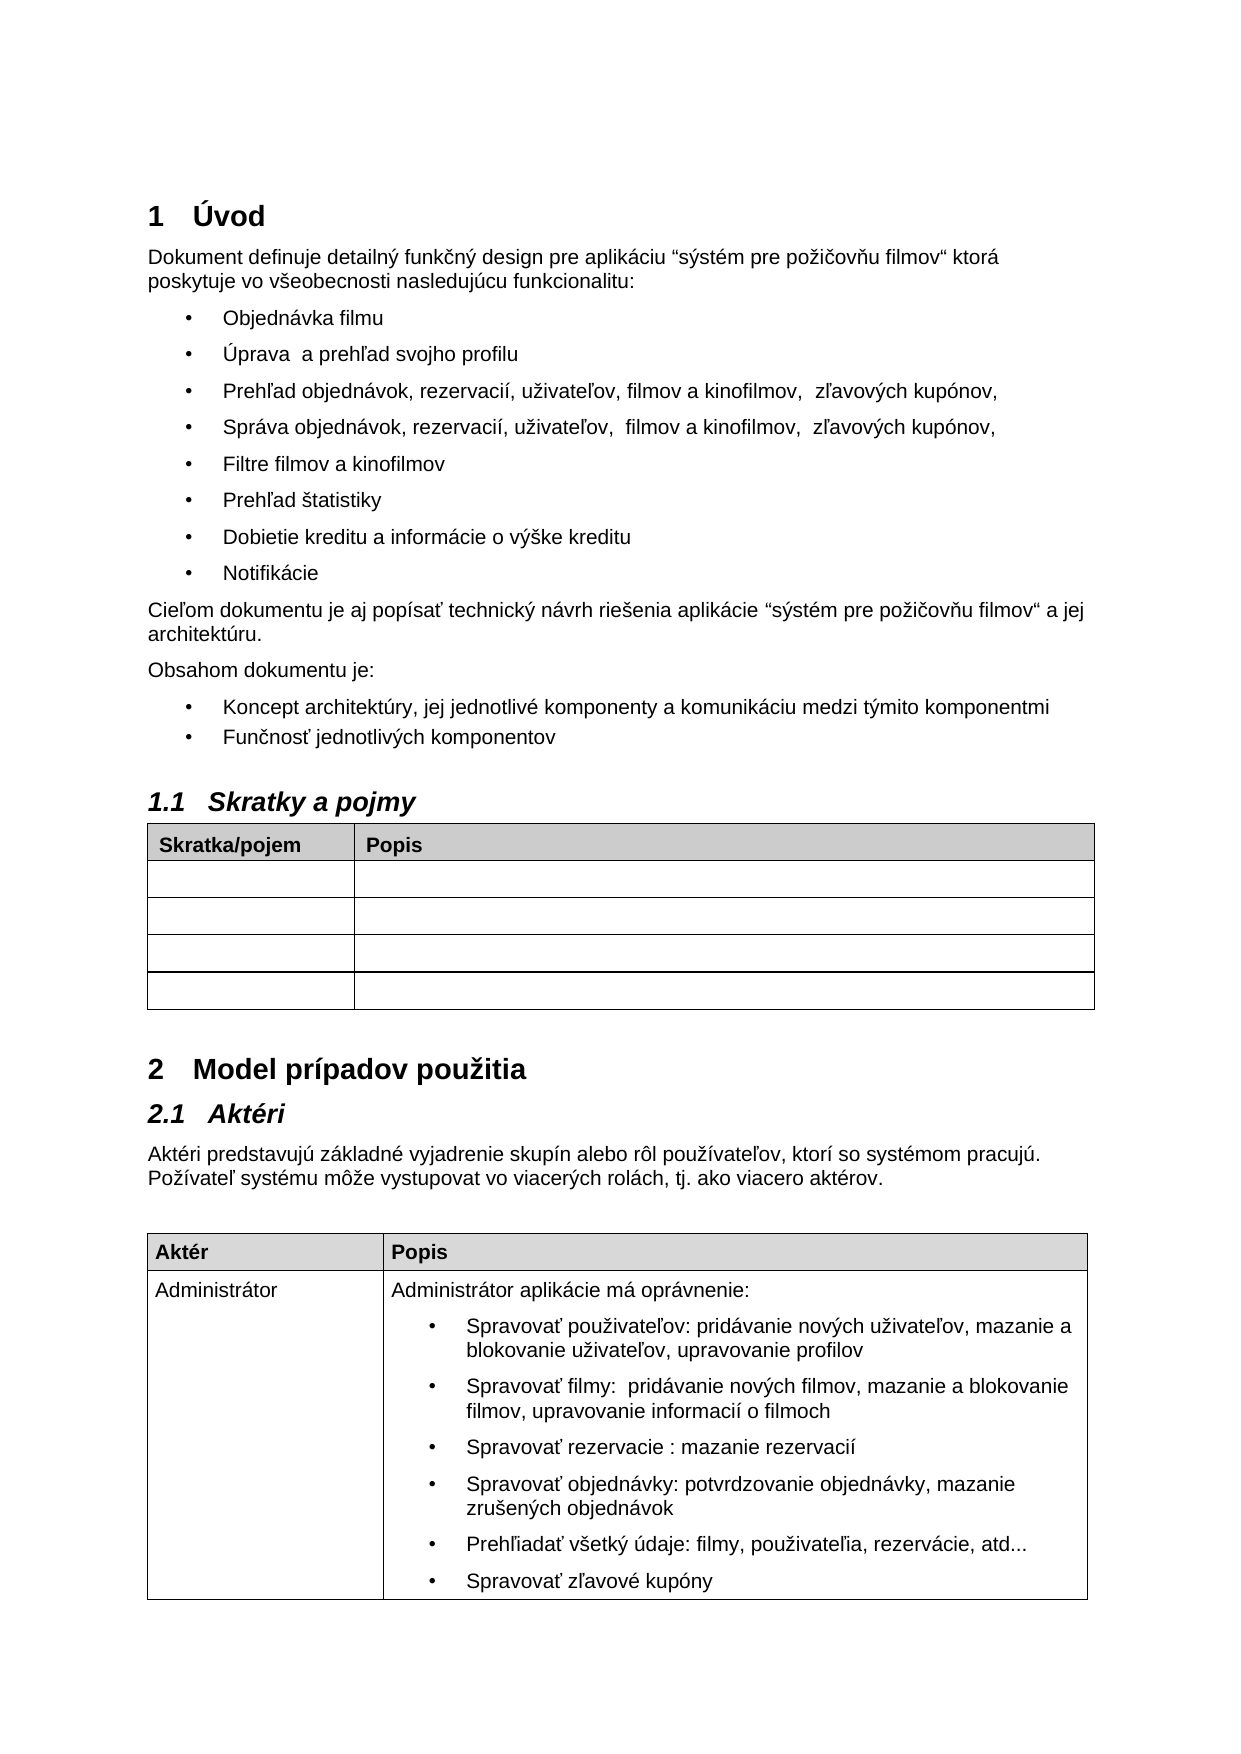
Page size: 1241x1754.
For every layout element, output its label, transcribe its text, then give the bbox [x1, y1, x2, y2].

list Koncept architektúry, jej jednotlivé komponenty a komunikáciu medzi týmito komponentmi [185, 695, 1092, 719]
table_cell [148, 935, 354, 971]
list Prehľad štatistiky [185, 488, 1092, 512]
table_cell [148, 898, 354, 934]
table_header Popis [384, 1234, 1087, 1270]
table_cell [148, 861, 354, 897]
list Úprava a prehľad svojho profilu [185, 342, 1092, 366]
table_cell Administrátor aplikácie má oprávnenie: Spravovať použivateľov: pridávanie nových uživateľov, mazanie a blokovanie uživateľov, upravovanie profilov Spravovať filmy: pridávanie nových filmov, mazanie a blokovanie filmov, upravovanie informacií o filmoch Spravovať rezervacie : mazanie rezervacií Spravovať objednávky: potvrdzovanie objednávky, mazanie zrušených objednávok Prehľiadať všetký údaje: filmy, použivateľia, rezervácie, atd... Spravovať zľavové kupóny Prehľad zľavových kupónov [384, 1271, 1087, 1599]
text Dokument definuje detailný funkčný design pre aplikáciu “sýstém pre požičovňu filmov“ ktorá poskytuje vo všeobecnosti nasledujúcu funkcionalitu: [148, 245, 1092, 293]
table_header Aktér [148, 1234, 383, 1270]
list Funčnosť jednotlivých komponentov [185, 725, 1092, 749]
list Objednávka filmu [185, 305, 1092, 329]
list Notifikácie [185, 561, 1092, 585]
table_cell [355, 973, 1094, 1008]
list Filtre filmov a kinofilmov [185, 452, 1092, 476]
table_cell [355, 935, 1094, 971]
table_cell [355, 861, 1094, 897]
list Prehľad objednávok, rezervacií, uživateľov, filmov a kinofilmov, zľavových kupónov, [185, 378, 1092, 402]
text Obsahom dokumentu je: [148, 658, 1092, 682]
subtitle Skratky a pojmy [148, 786, 1092, 817]
table_cell Administrátor [148, 1271, 383, 1599]
table_cell [148, 973, 354, 1008]
list Dobietie kreditu a informácie o výške kreditu [185, 525, 1092, 549]
table_cell [355, 898, 1094, 934]
table_header Popis [355, 824, 1094, 860]
list Správa objednávok, rezervacií, uživateľov, filmov a kinofilmov, zľavových kupónov, [185, 415, 1092, 439]
subtitle Aktéri [148, 1098, 1092, 1129]
table_header Skratka/pojem [148, 824, 354, 860]
subtitle Model prípadov použitia [148, 1052, 1092, 1086]
subtitle Úvod [148, 199, 1092, 232]
text Aktéri predstavujú základné vyjadrenie skupín alebo rôl používateľov, ktorí so systémom pracujú. Požívateľ systému môže vystupovat vo viacerých rolách, tj. ako viacero aktérov. [148, 1142, 1092, 1190]
text Cieľom dokumentu je aj popísať technický návrh riešenia aplikácie “sýstém pre požičovňu filmov“ a jej architektúru. [148, 598, 1092, 646]
